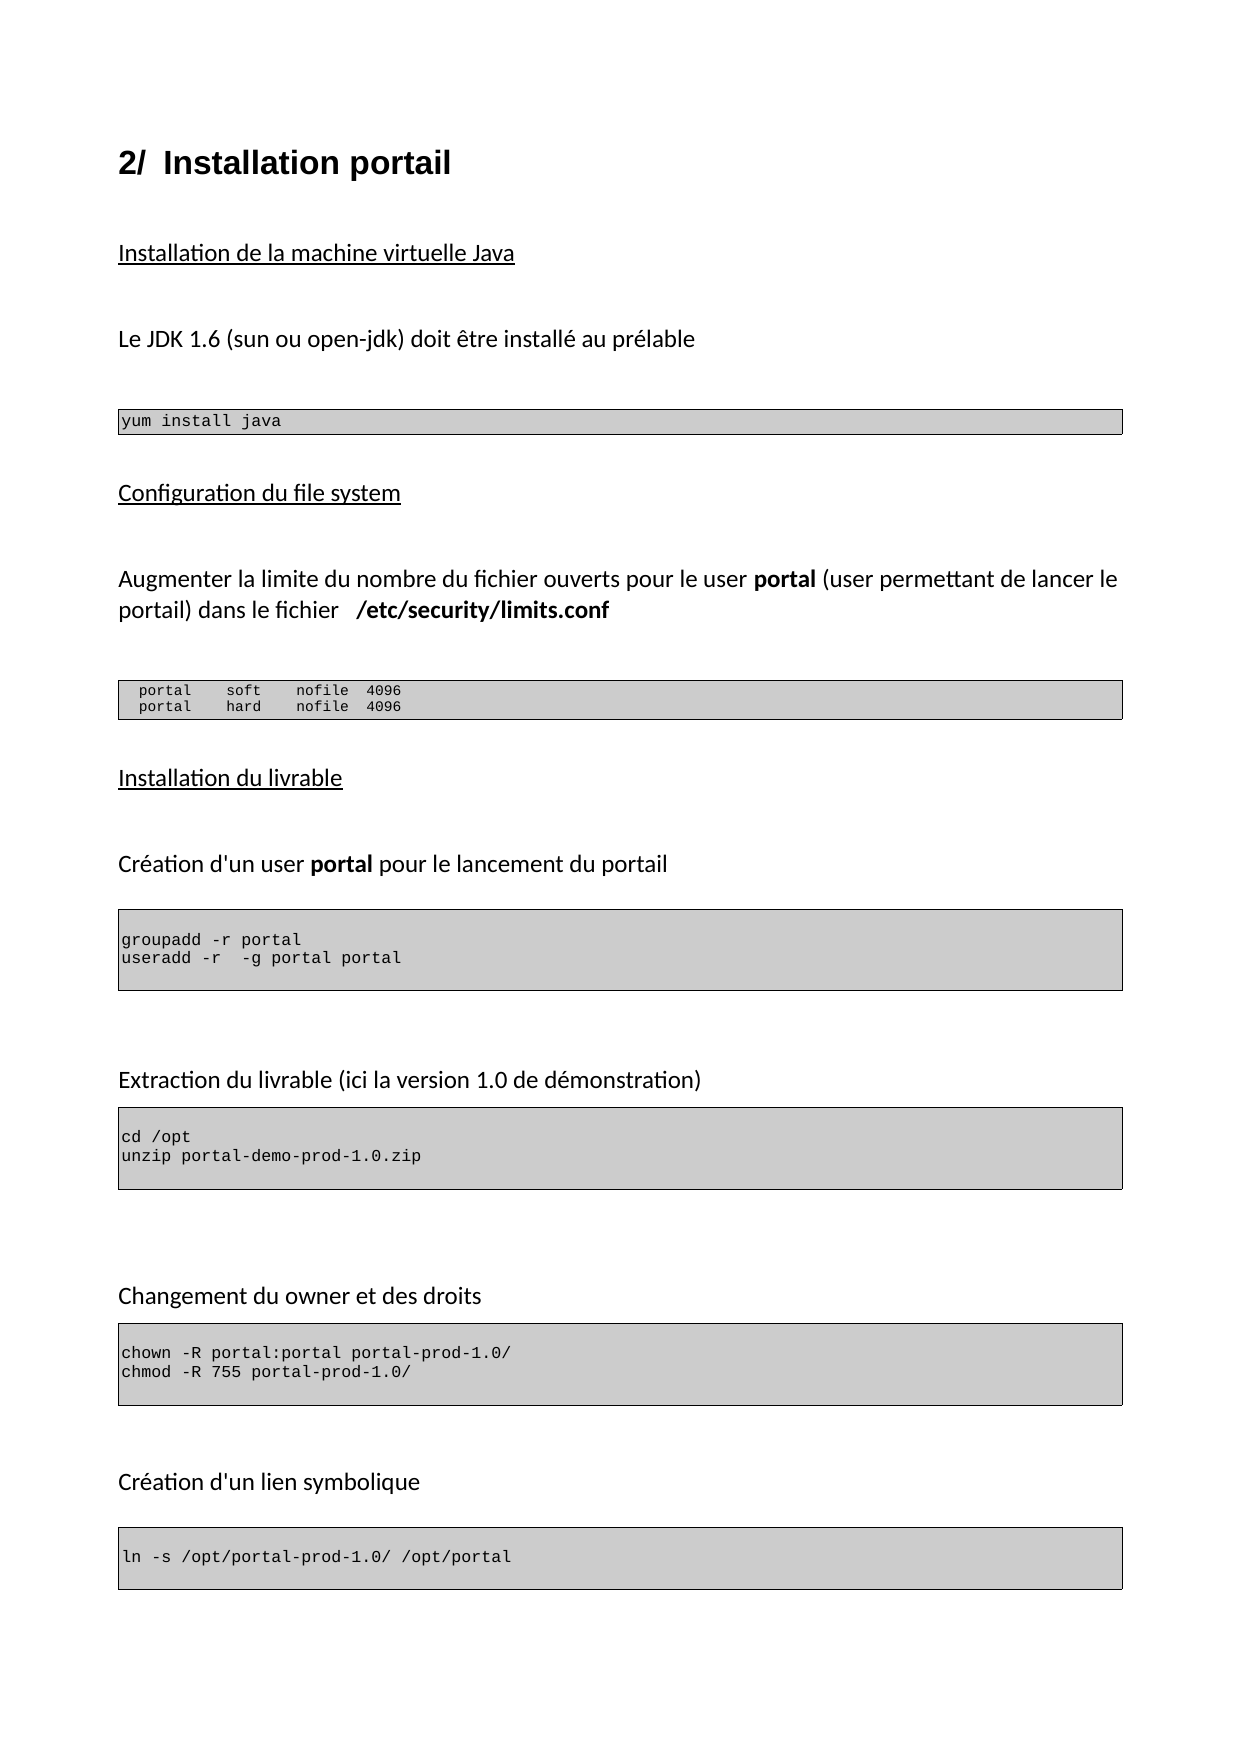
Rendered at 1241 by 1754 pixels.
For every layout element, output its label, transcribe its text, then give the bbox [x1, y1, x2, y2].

subtitle Installation portail [118, 143, 1122, 182]
text yum install java [119, 410, 1122, 434]
text Configuration du file system [118, 477, 1122, 508]
text portal hard nofile 4096 [119, 696, 1122, 719]
text Création d'un lien symbolique [118, 1466, 1122, 1496]
text Création d'un user portal pour le lancement du portail [118, 848, 1122, 879]
text Augmenter la limite du nombre du fichier ouverts pour le user portal (user permettant de lancer le portail) dans le fichier /etc/security/limits.conf [118, 563, 1122, 624]
text Le JDK 1.6 (sun ou open-jdk) doit être installé au prélable [118, 323, 1122, 354]
text Installation de la machine virtuelle Java [118, 237, 1122, 268]
text useradd -r -g portal portal [119, 947, 1122, 966]
text chown -R portal:portal portal-prod-1.0/ [119, 1342, 1122, 1361]
text ln -s /opt/portal-prod-1.0/ /opt/portal [119, 1546, 1122, 1564]
text unzip portal-demo-prod-1.0.zip [119, 1145, 1122, 1164]
text cd /opt [119, 1126, 1122, 1145]
text Extraction du livrable (ici la version 1.0 de démonstration) [118, 1064, 1122, 1095]
text portal soft nofile 4096 [119, 681, 1122, 696]
text Changement du owner et des droits [118, 1280, 1122, 1311]
text chmod -R 755 portal-prod-1.0/ [119, 1361, 1122, 1380]
text Installation du livrable [118, 762, 1122, 793]
text groupadd -r portal [119, 928, 1122, 947]
